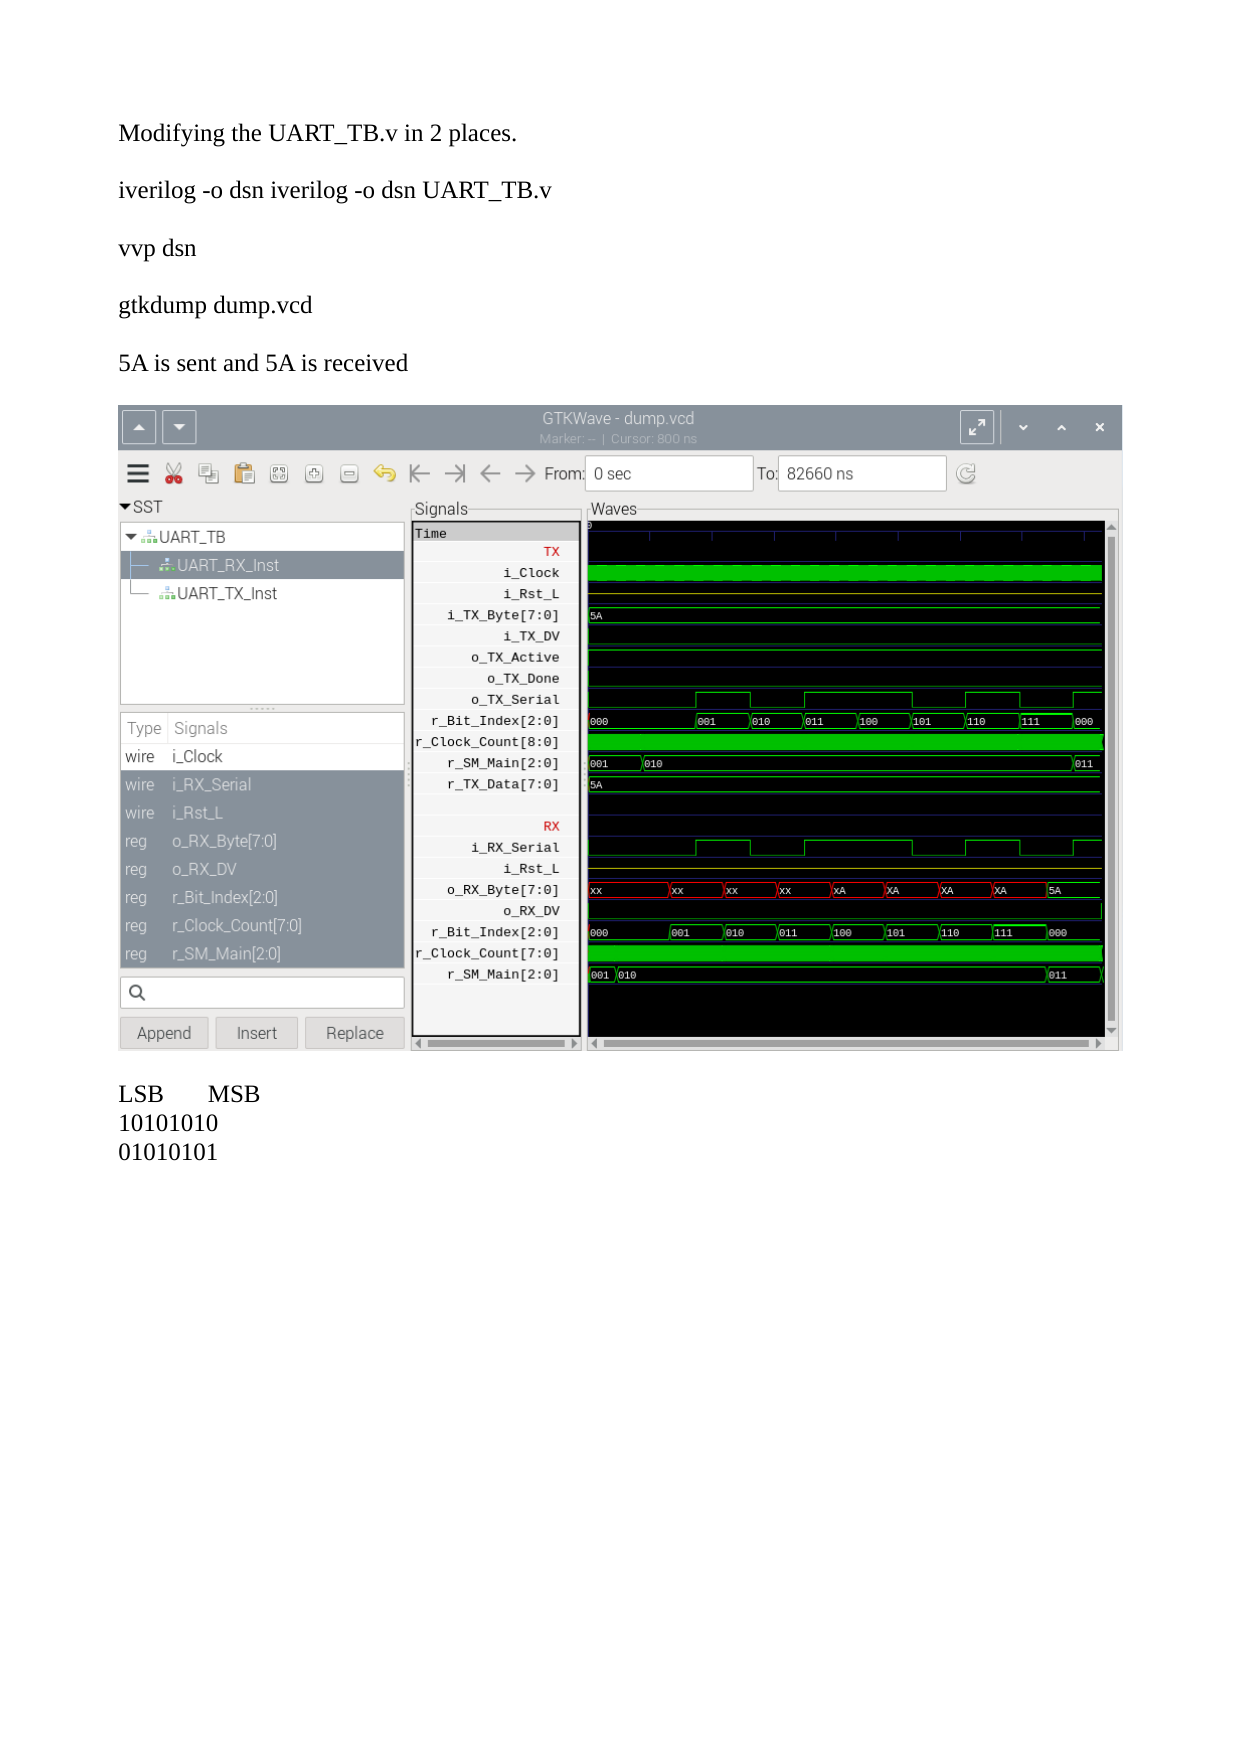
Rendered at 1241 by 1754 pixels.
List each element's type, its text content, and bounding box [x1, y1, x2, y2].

text 10101010 [118, 1108, 1122, 1137]
picture [118, 405, 1123, 1051]
text vvp dsn [118, 233, 1122, 262]
text gtkdump dump.vcd [118, 291, 1122, 319]
text iverilog -o dsn iverilog -o dsn UART_TB.v [118, 176, 1122, 204]
text LSB MSB [118, 1079, 1122, 1108]
text 01010101 [118, 1137, 1122, 1166]
text Modifying the UART_TB.v in 2 places. [118, 118, 1122, 147]
text 5A is sent and 5A is received [118, 348, 1122, 377]
